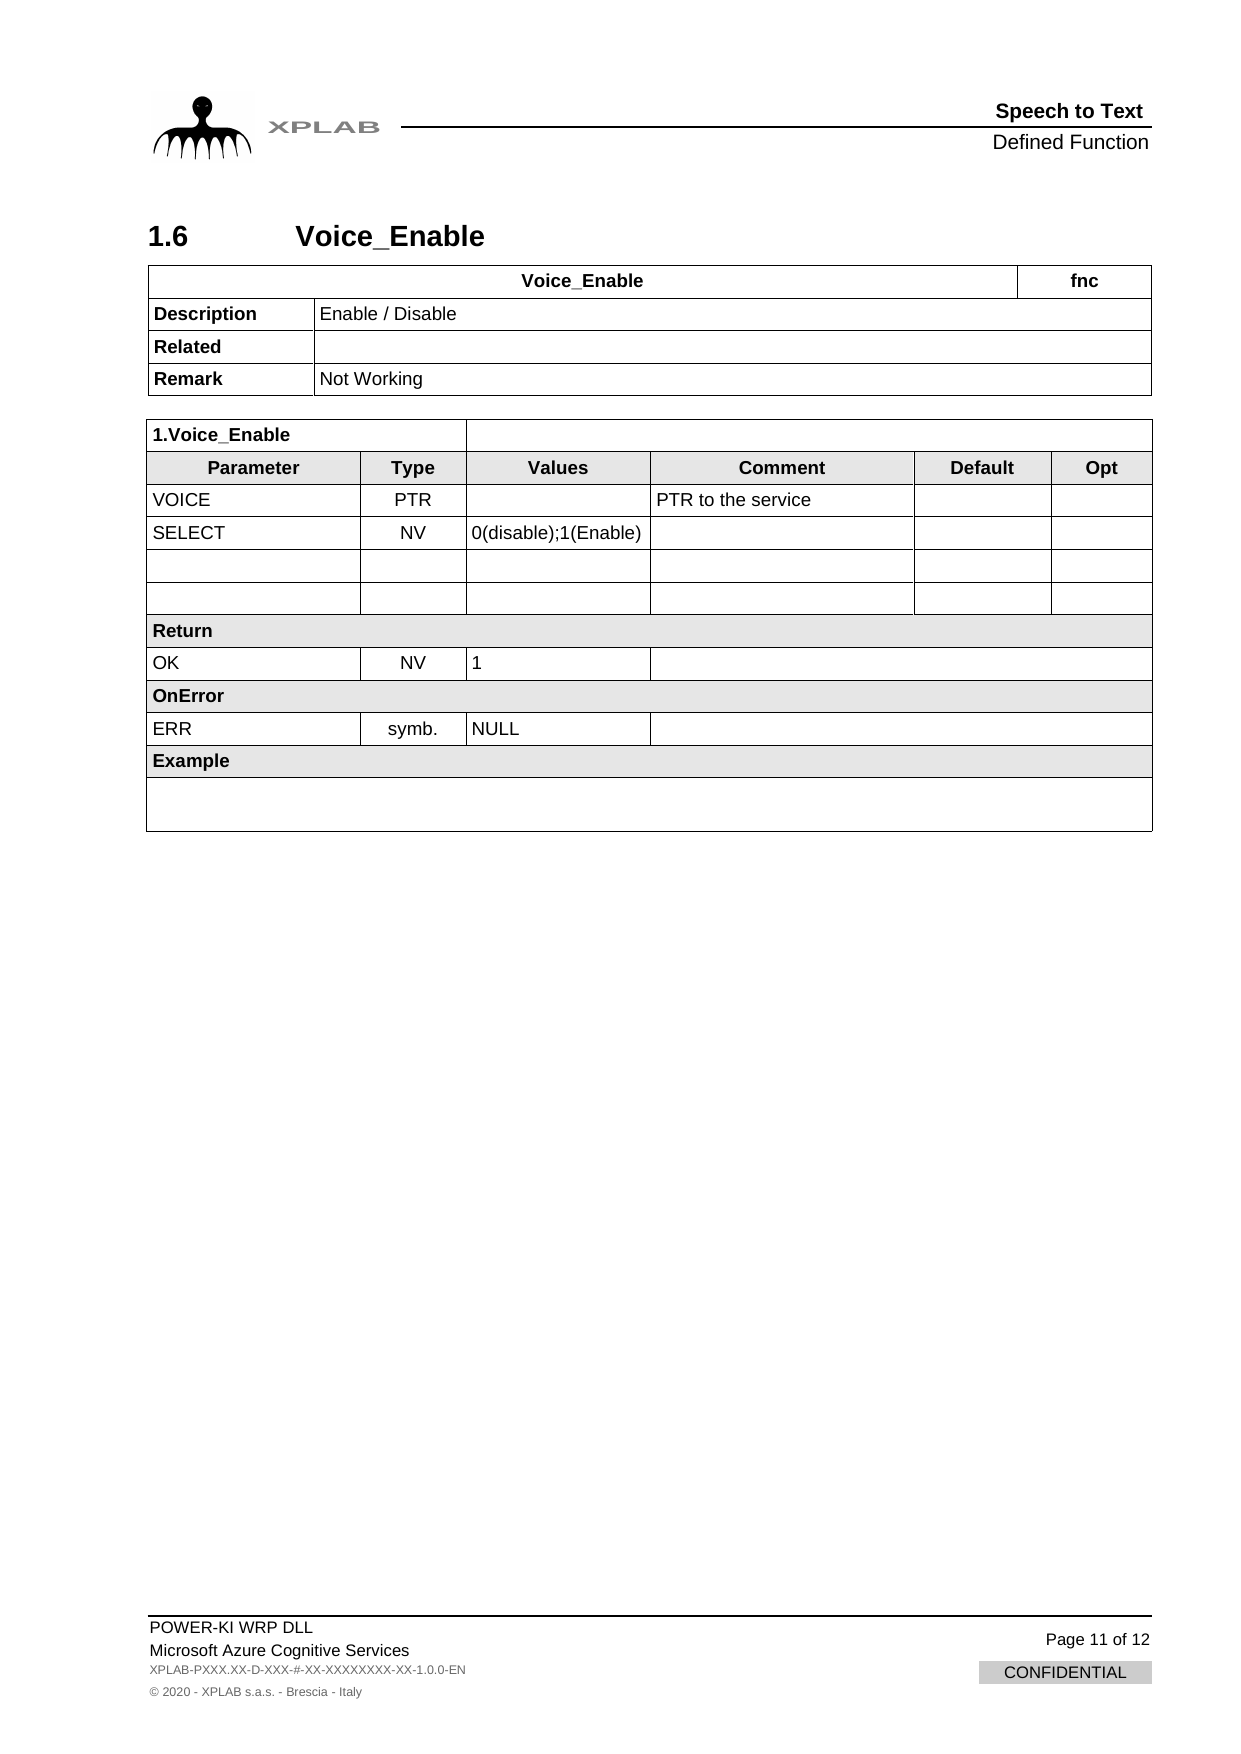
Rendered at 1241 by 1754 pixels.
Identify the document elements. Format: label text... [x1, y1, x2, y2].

table_cell ERR [147, 713, 360, 745]
table_cell [915, 517, 1051, 549]
table_cell [651, 517, 913, 549]
table_cell [1052, 583, 1152, 614]
table_cell Comment [651, 452, 913, 484]
table_cell Remark [149, 364, 313, 395]
table_header Voice_Enable [149, 266, 1017, 298]
table_cell Related [149, 331, 313, 363]
table_cell Default [915, 452, 1051, 484]
table_cell symb. [361, 713, 466, 745]
subtitle Voice_Enable [148, 220, 1152, 252]
table_cell Not Working [315, 364, 1151, 395]
table_cell VOICE [147, 485, 360, 516]
table_cell NULL [467, 713, 650, 745]
table_cell [315, 331, 1151, 363]
table_cell [915, 583, 1051, 614]
table_cell [147, 583, 360, 614]
table_cell [147, 778, 1152, 831]
table_cell Opt [1052, 452, 1152, 484]
table_cell [1052, 550, 1152, 582]
table_cell [147, 550, 360, 582]
table_cell Example [147, 746, 1152, 777]
table_cell [1052, 517, 1152, 549]
table_cell OK [147, 648, 360, 680]
table_cell [361, 583, 466, 614]
table_cell Values [467, 452, 650, 484]
table_cell Return [147, 615, 1152, 647]
table_cell SELECT [147, 517, 360, 549]
table_cell NV [361, 517, 466, 549]
table_cell [467, 550, 650, 582]
table_cell [651, 648, 1152, 680]
table_header fnc [1018, 266, 1151, 298]
picture [150, 91, 255, 163]
table_cell PTR [361, 485, 466, 516]
table_cell Enable / Disable [315, 299, 1151, 330]
table_cell [651, 583, 913, 614]
table_cell [467, 583, 650, 614]
table_cell [651, 713, 1152, 745]
table_cell Description [149, 299, 313, 330]
table_cell [467, 485, 650, 516]
table_header 1.Voice_Enable [147, 420, 466, 451]
table_cell Type [361, 452, 466, 484]
table_cell [361, 550, 466, 582]
table_cell PTR to the service [651, 485, 913, 516]
table_cell 1 [467, 648, 650, 680]
table_cell 0(disable);1(Enable) [467, 517, 650, 549]
table_header [467, 420, 1152, 451]
table_cell Parameter [147, 452, 360, 484]
table_cell [915, 550, 1051, 582]
table_cell NV [361, 648, 466, 680]
table_cell [651, 550, 913, 582]
table_cell OnError [147, 681, 1152, 712]
table_cell [1052, 485, 1152, 516]
table_cell [915, 485, 1051, 516]
